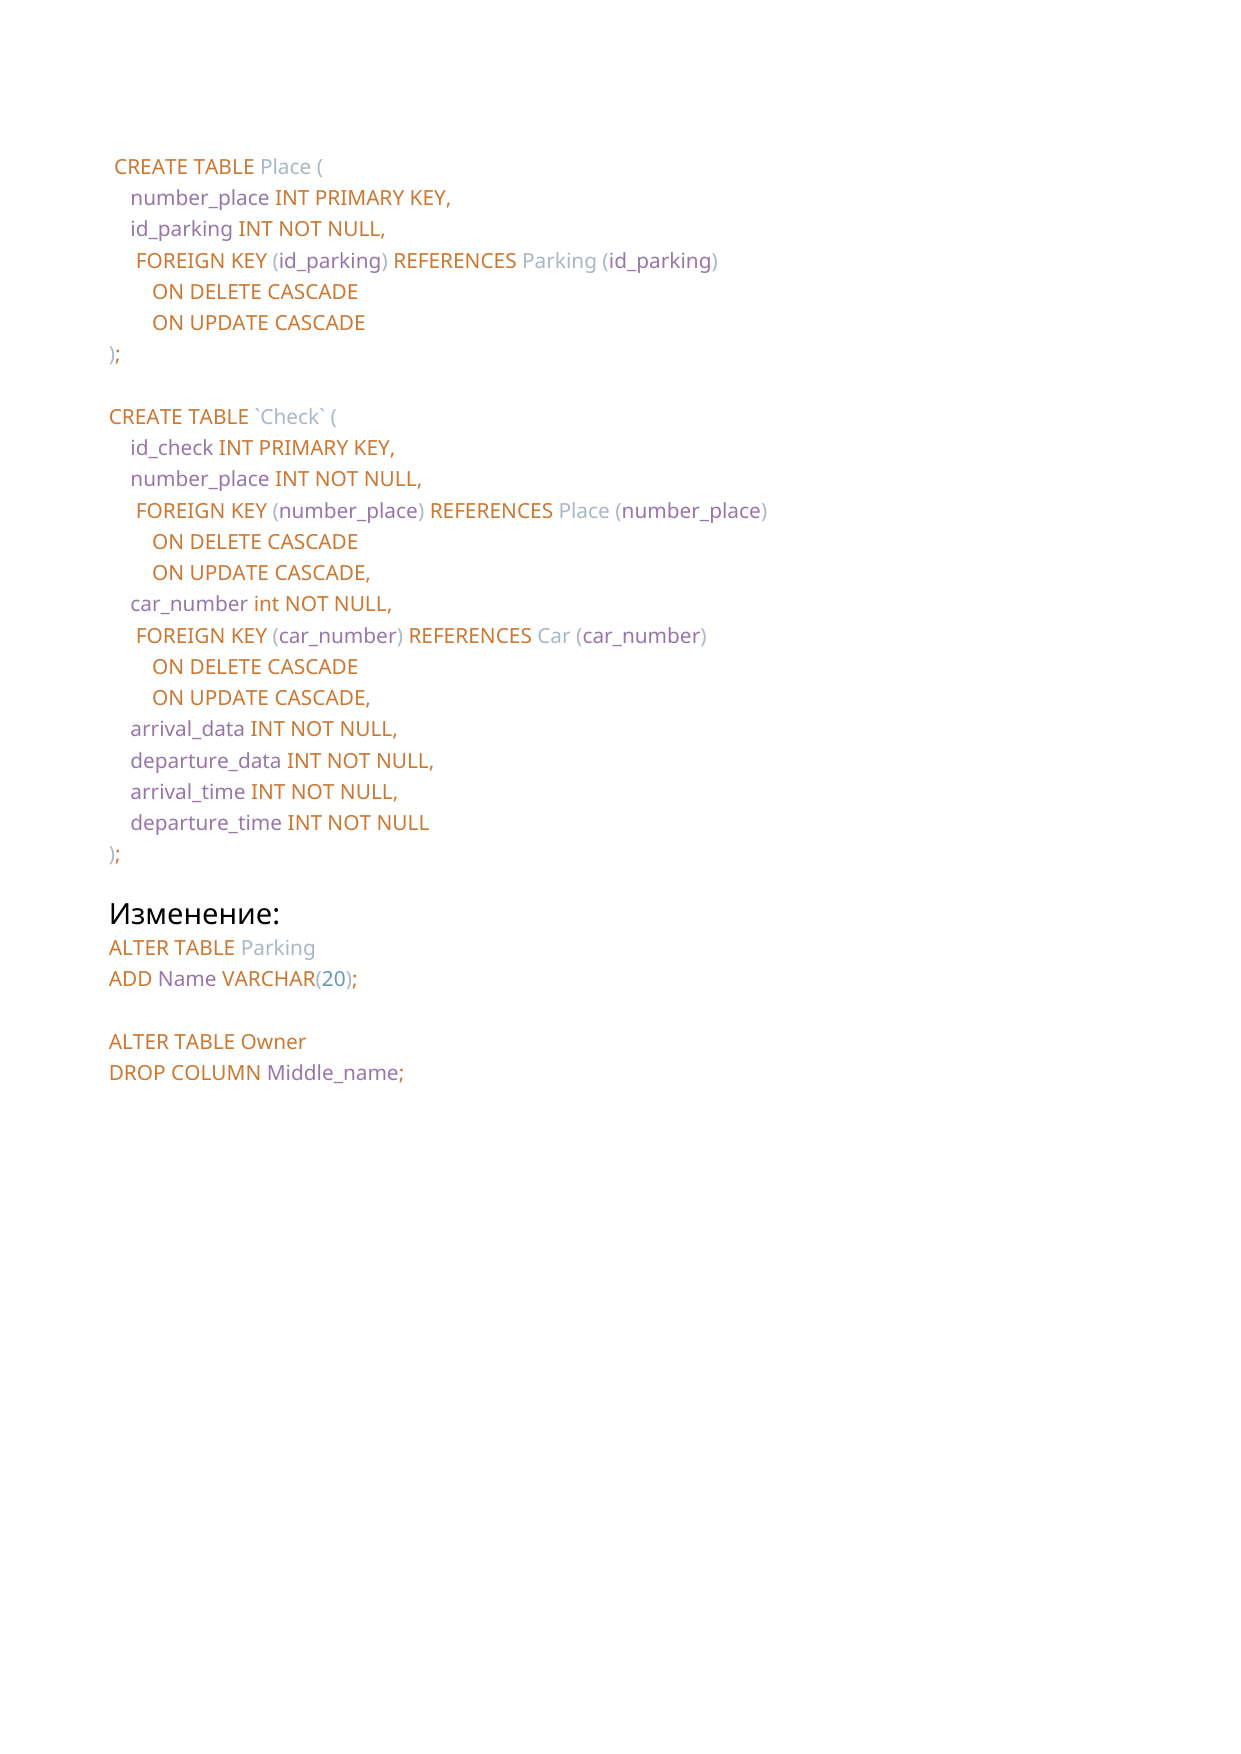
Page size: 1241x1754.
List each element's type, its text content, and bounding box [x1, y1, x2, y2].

text CREATE TABLE Place ( number_place INT PRIMARY KEY, id_parking INT NOT NULL, FOREIGN KEY (id_parking) REFERENCES Parking (id_parking) ON DELETE CASCADE ON UPDATE CASCADE ); CREATE TABLE `Check` ( id_check INT PRIMARY KEY, number_place INT NOT NULL, FOREIGN KEY (number_place) REFERENCES Place (number_place) ON DELETE CASCADE ON UPDATE CASCADE, car_number int NOT NULL, FOREIGN KEY (car_number) REFERENCES Car (car_number) ON DELETE CASCADE ON UPDATE CASCADE, arrival_data INT NOT NULL, departure_data INT NOT NULL, arrival_time INT NOT NULL, departure_time INT NOT NULL ); [108, 118, 1134, 899]
text Изменение: ALTER TABLE Parking ADD Name VARCHAR(20); ALTER TABLE Owner DROP COLUMN Middle_name; [108, 899, 1134, 1087]
